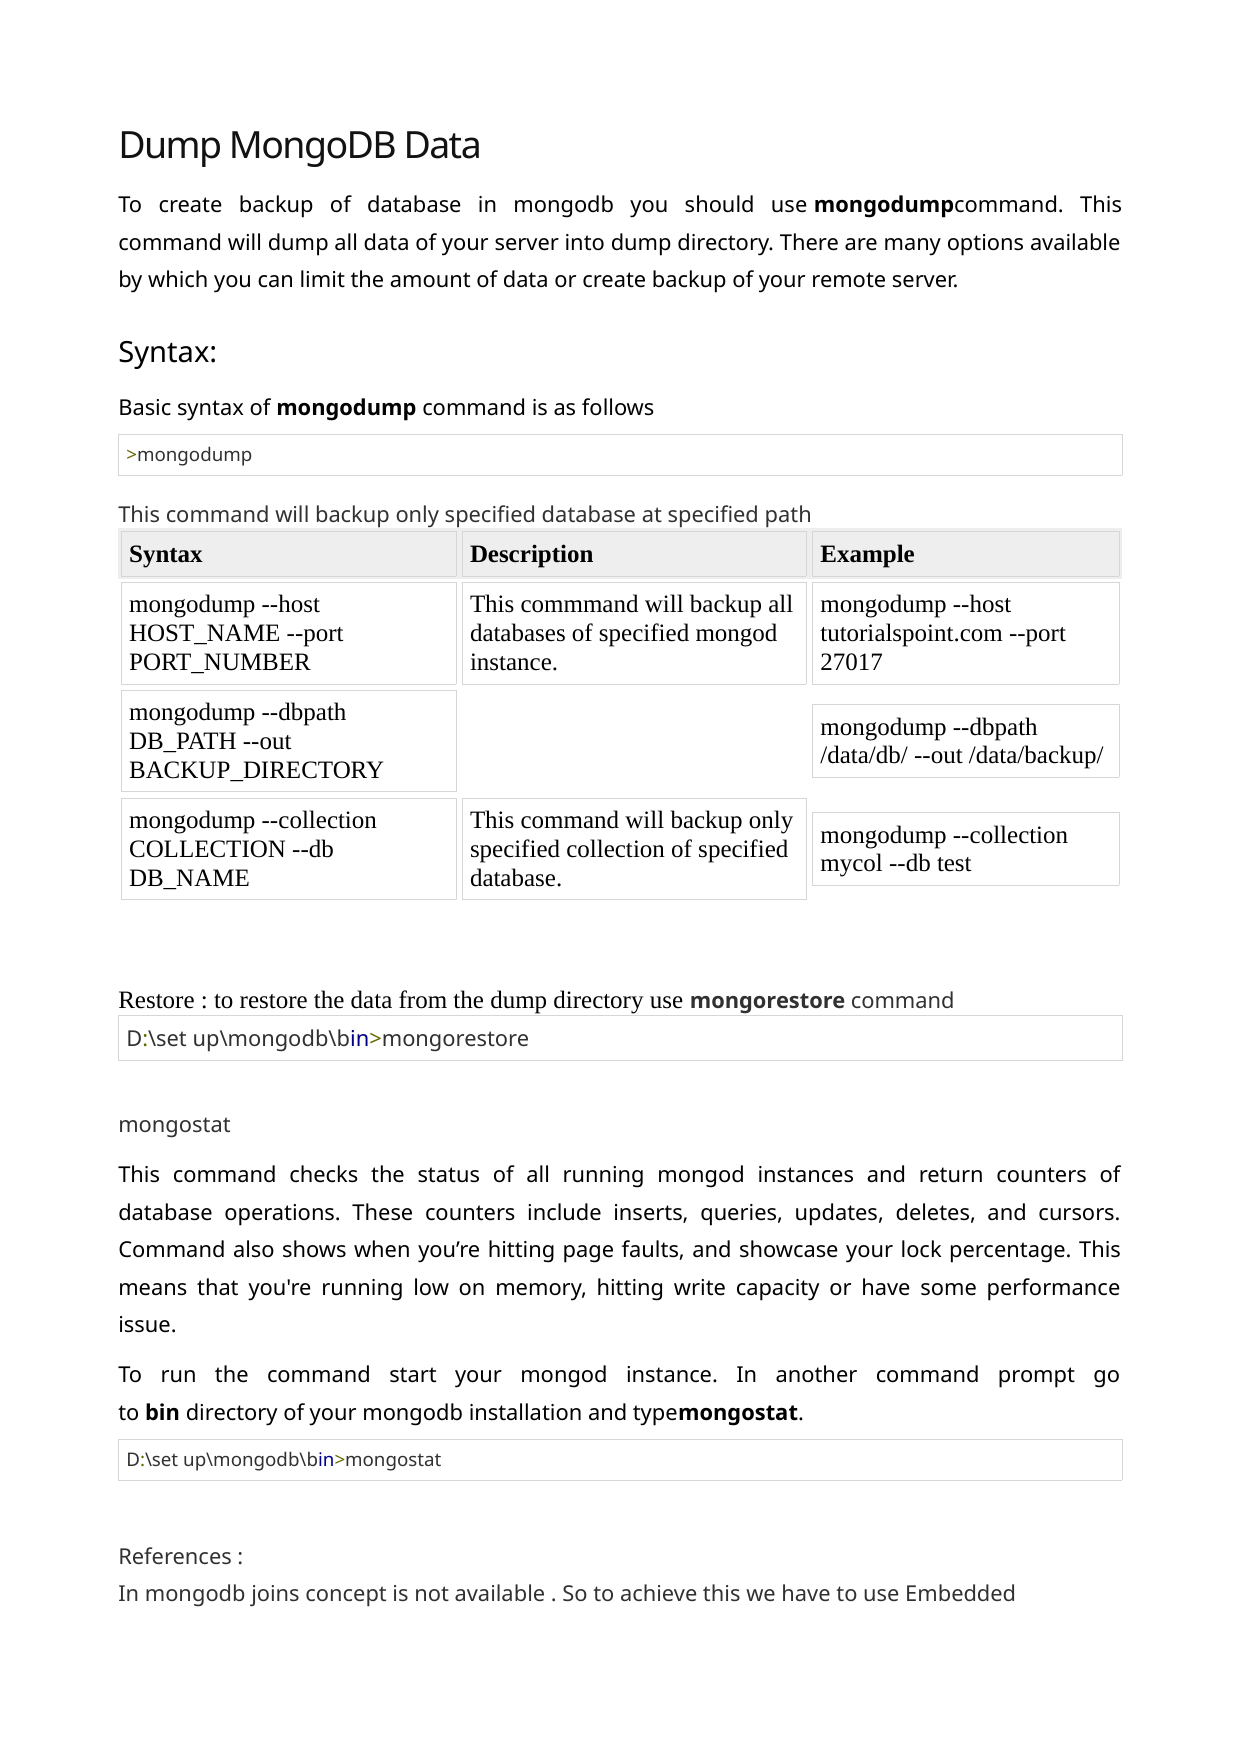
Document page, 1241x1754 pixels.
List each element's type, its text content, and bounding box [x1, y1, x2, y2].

table_header Syntax [118, 528, 459, 579]
subtitle Syntax: [118, 332, 1122, 371]
table_header Example [809, 528, 1122, 579]
text Restore : to restore the data from the dump directory use mongorestore command [118, 977, 1122, 1015]
table_cell [459, 687, 809, 794]
table_cell This command will backup only specified collection of specified database. [459, 795, 809, 902]
text >mongodump [119, 435, 1122, 475]
text Basic syntax of mongodump command is as follows [118, 384, 1122, 421]
text References : [118, 1533, 1122, 1571]
table_cell mongodump --host tutorialspoint.com --port 27017 [809, 579, 1122, 687]
table_cell mongodump --collection COLLECTION --db DB_NAME [118, 795, 459, 902]
text In mongodb joins concept is not available . So to achieve this we have to use Embedded [118, 1571, 1122, 1608]
table_cell mongodump --host HOST_NAME --port PORT_NUMBER [118, 579, 459, 687]
text D:\set up\mongodb\bin>mongorestore [119, 1016, 1122, 1060]
subtitle mongostat [118, 1101, 1122, 1139]
table_cell mongodump --dbpath /data/db/ --out /data/backup/ [809, 687, 1122, 794]
text This command checks the status of all running mongod instances and return counters of database operations. These counters include inserts, queries, updates, deletes, and cursors. Command also shows when you’re hitting page faults, and showcase your lock percentage. This means that you're running low on memory, hitting write capacity or have some performance issue. [118, 1151, 1122, 1339]
subtitle Dump MongoDB Data [118, 118, 1122, 169]
table_header Description [459, 528, 809, 579]
text To create backup of database in mongodb you should use mongodumpcommand. This command will dump all data of your server into dump directory. There are many options available by which you can limit the amount of data or create backup of your remote server. [118, 182, 1122, 294]
text This command will backup only specified database at specified path [118, 491, 1122, 528]
text D:\set up\mongodb\bin>mongostat [119, 1440, 1122, 1480]
table_cell mongodump --dbpath DB_PATH --out BACKUP_DIRECTORY [118, 687, 459, 794]
text To run the command start your mongod instance. In another command prompt go to bin directory of your mongodb installation and typemongostat. [118, 1351, 1122, 1426]
table_cell mongodump --collection mycol --db test [809, 795, 1122, 902]
table_cell This commmand will backup all databases of specified mongod instance. [459, 579, 809, 687]
